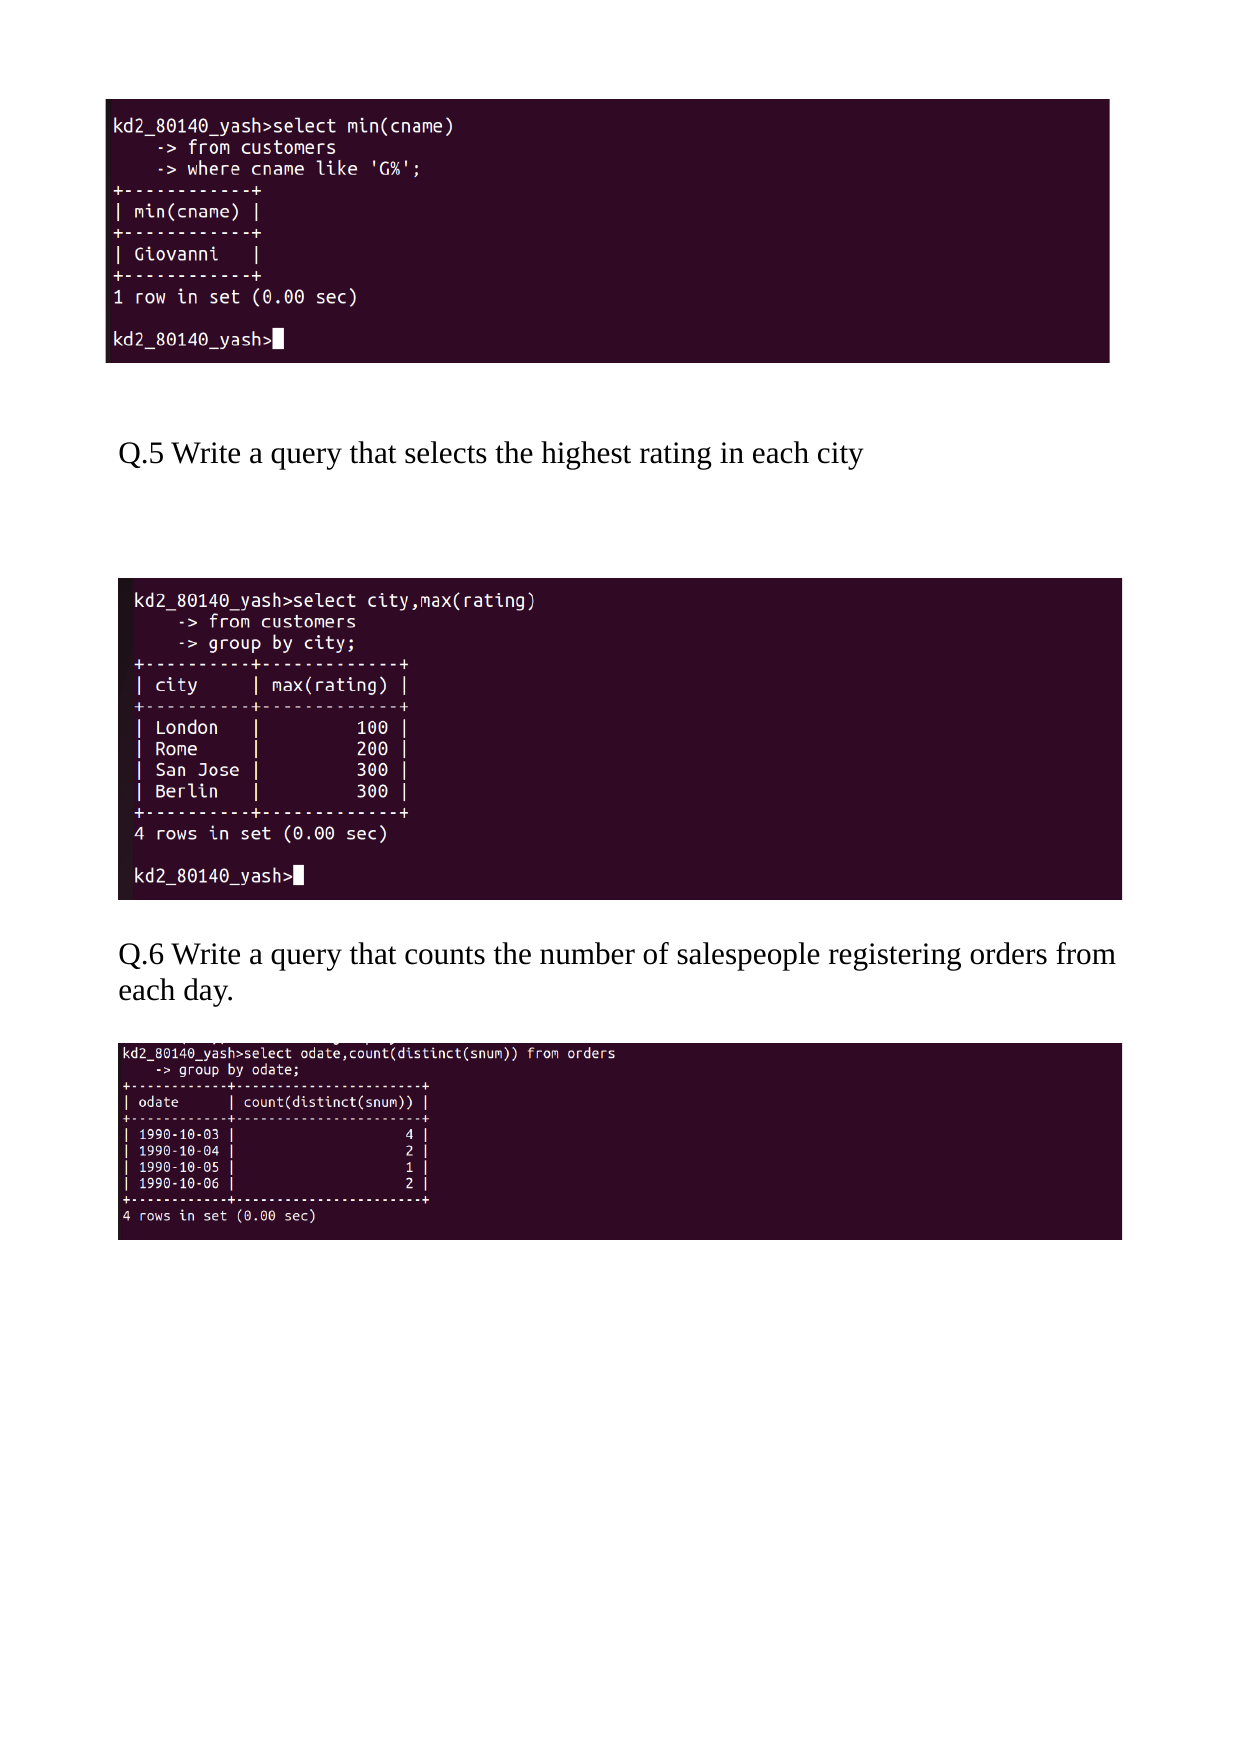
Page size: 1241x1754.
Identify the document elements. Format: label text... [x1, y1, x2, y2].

picture [105, 99, 1110, 363]
text Q.5 Write a query that selects the highest rating in each city [118, 434, 1122, 470]
picture [118, 1043, 1123, 1240]
text Q.6 Write a query that counts the number of salespeople registering orders from each day. [118, 936, 1122, 1007]
picture [118, 578, 1123, 900]
